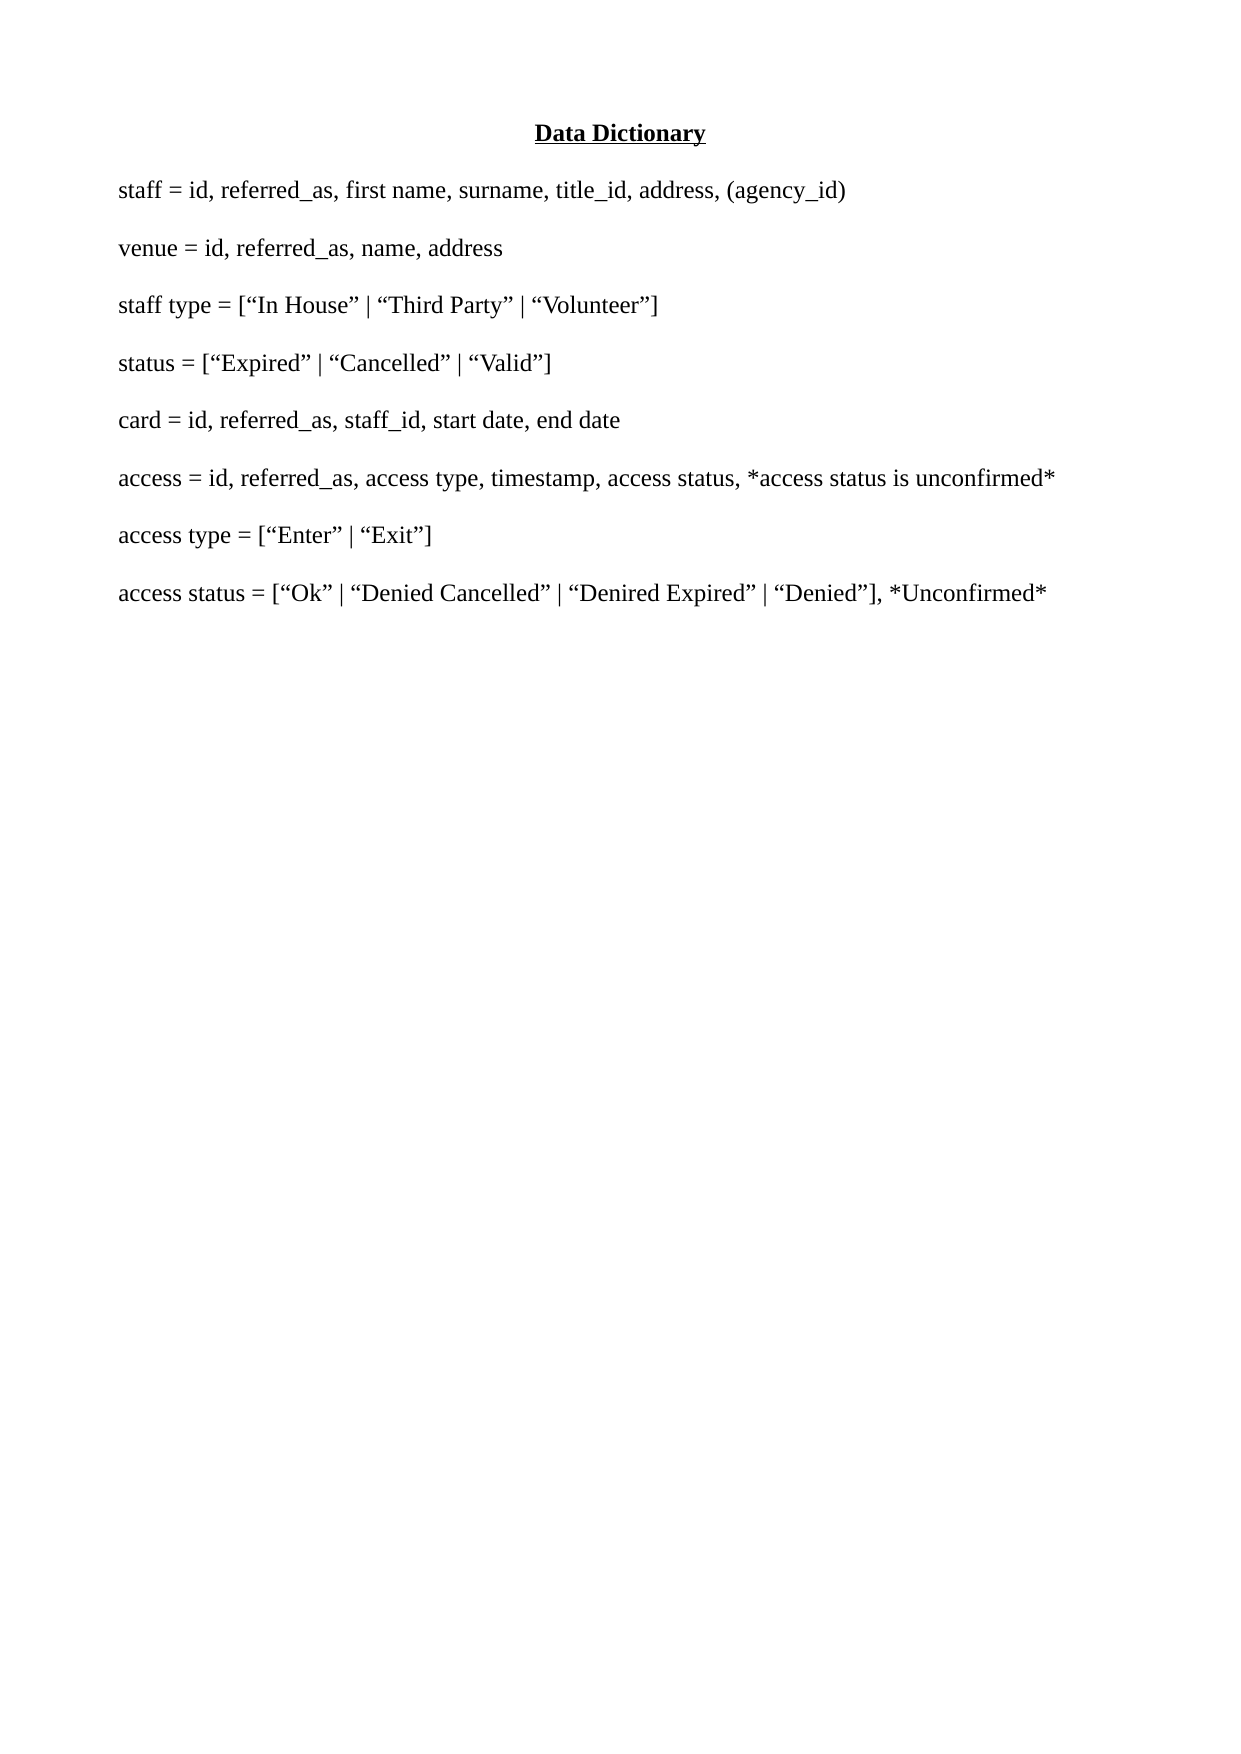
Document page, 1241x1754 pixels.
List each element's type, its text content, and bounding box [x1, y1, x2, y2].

text staff type = [“In House” | “Third Party” | “Volunteer”] [118, 291, 1122, 319]
text access status = [“Ok” | “Denied Cancelled” | “Denired Expired” | “Denied”], *Unconfirmed* [118, 578, 1122, 607]
text card = id, referred_as, staff_id, start date, end date [118, 406, 1122, 434]
text access = id, referred_as, access type, timestamp, access status, *access status is unconfirmed* [118, 463, 1122, 492]
text venue = id, referred_as, name, address [118, 233, 1122, 262]
text Data Dictionary [118, 118, 1122, 147]
text status = [“Expired” | “Cancelled” | “Valid”] [118, 348, 1122, 377]
text staff = id, referred_as, first name, surname, title_id, address, (agency_id) [118, 176, 1122, 204]
text access type = [“Enter” | “Exit”] [118, 521, 1122, 549]
